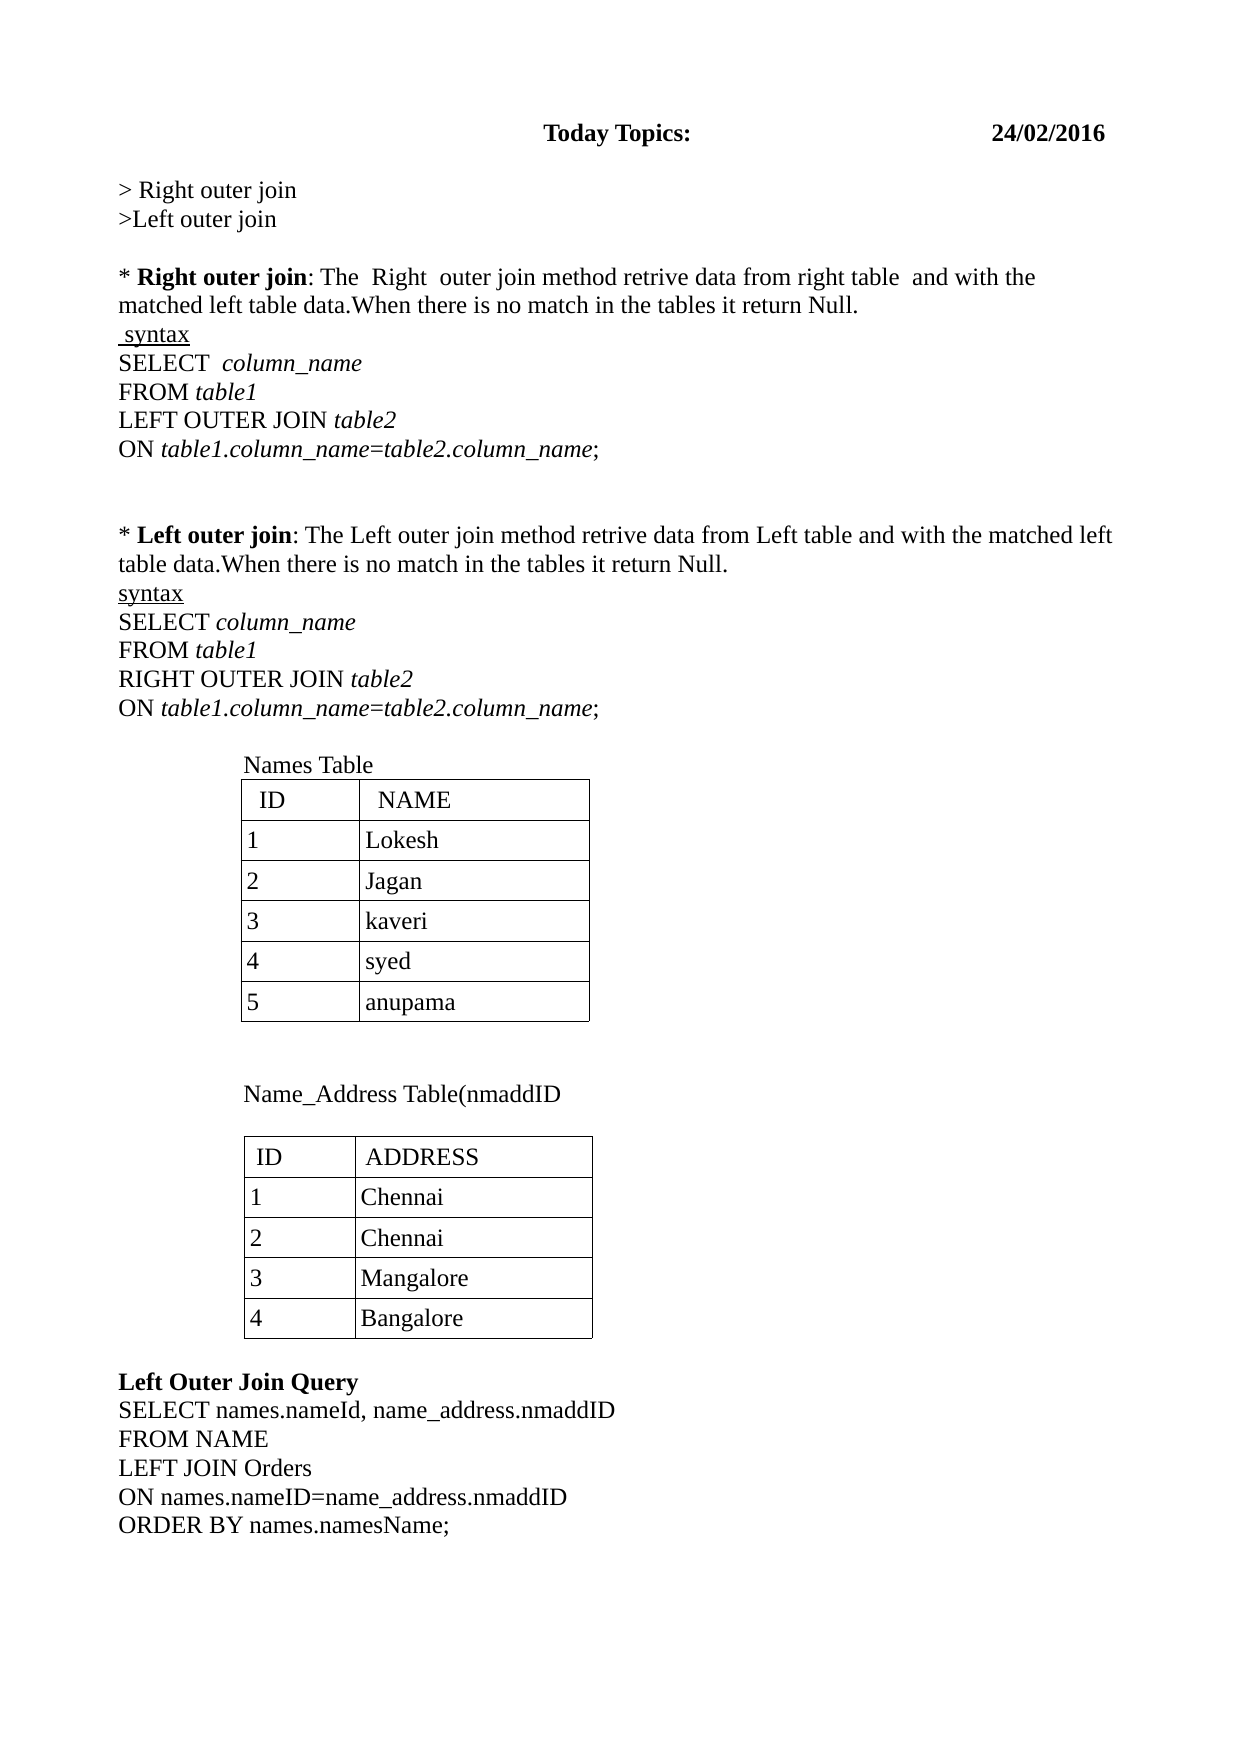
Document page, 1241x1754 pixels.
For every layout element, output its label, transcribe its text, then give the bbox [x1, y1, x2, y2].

text >Left outer join [118, 204, 1122, 233]
table_cell Chennai [356, 1218, 592, 1257]
table_cell 1 [242, 821, 359, 860]
text > Right outer join [118, 176, 1122, 204]
table_cell 3 [242, 901, 359, 941]
table_cell 5 [242, 982, 359, 1021]
text SELECT column_name FROM table1 RIGHT OUTER JOIN table2 ON table1.column_name=table2.column_name; [118, 607, 1122, 722]
text Names Table [118, 751, 1122, 779]
text * Left outer join: The Left outer join method retrive data from Left table and with the matched left table data.When there is no match in the tables it return Null. [118, 521, 1122, 578]
table_cell Jagan [360, 861, 589, 900]
text * Right outer join: The Right outer join method retrive data from right table and with the matched left table data.When there is no match in the tables it return Null. [118, 262, 1122, 319]
table_cell syed [360, 942, 589, 981]
table_header ADDRESS [356, 1137, 592, 1177]
table_cell 4 [245, 1299, 355, 1338]
table_header NAME [360, 780, 589, 820]
text syntax [118, 578, 1122, 607]
table_header ID [242, 780, 359, 820]
table_cell 1 [245, 1178, 355, 1217]
text Name_Address Table(nmaddID [118, 1079, 1122, 1108]
table_cell 4 [242, 942, 359, 981]
table_header ID [245, 1137, 355, 1177]
table_cell 2 [245, 1218, 355, 1257]
table_cell Mangalore [356, 1258, 592, 1298]
text SELECT column_name FROM table1 LEFT OUTER JOIN table2 ON table1.column_name=table2.column_name; [118, 348, 1122, 463]
table_cell Bangalore [356, 1299, 592, 1338]
table_cell 2 [242, 861, 359, 900]
table_cell kaveri [360, 901, 589, 941]
text Left Outer Join Query [118, 1367, 1122, 1396]
table_cell 3 [245, 1258, 355, 1298]
text SELECT names.nameId, name_address.nmaddID FROM NAME LEFT JOIN Orders ON names.nameID=name_address.nmaddID ORDER BY names.namesName; [118, 1396, 1122, 1539]
table_cell Lokesh [360, 821, 589, 860]
table_cell anupama [360, 982, 589, 1021]
text syntax [118, 319, 1122, 348]
text Today Topics: 24/02/2016 [118, 118, 1122, 147]
table_cell Chennai [356, 1178, 592, 1217]
